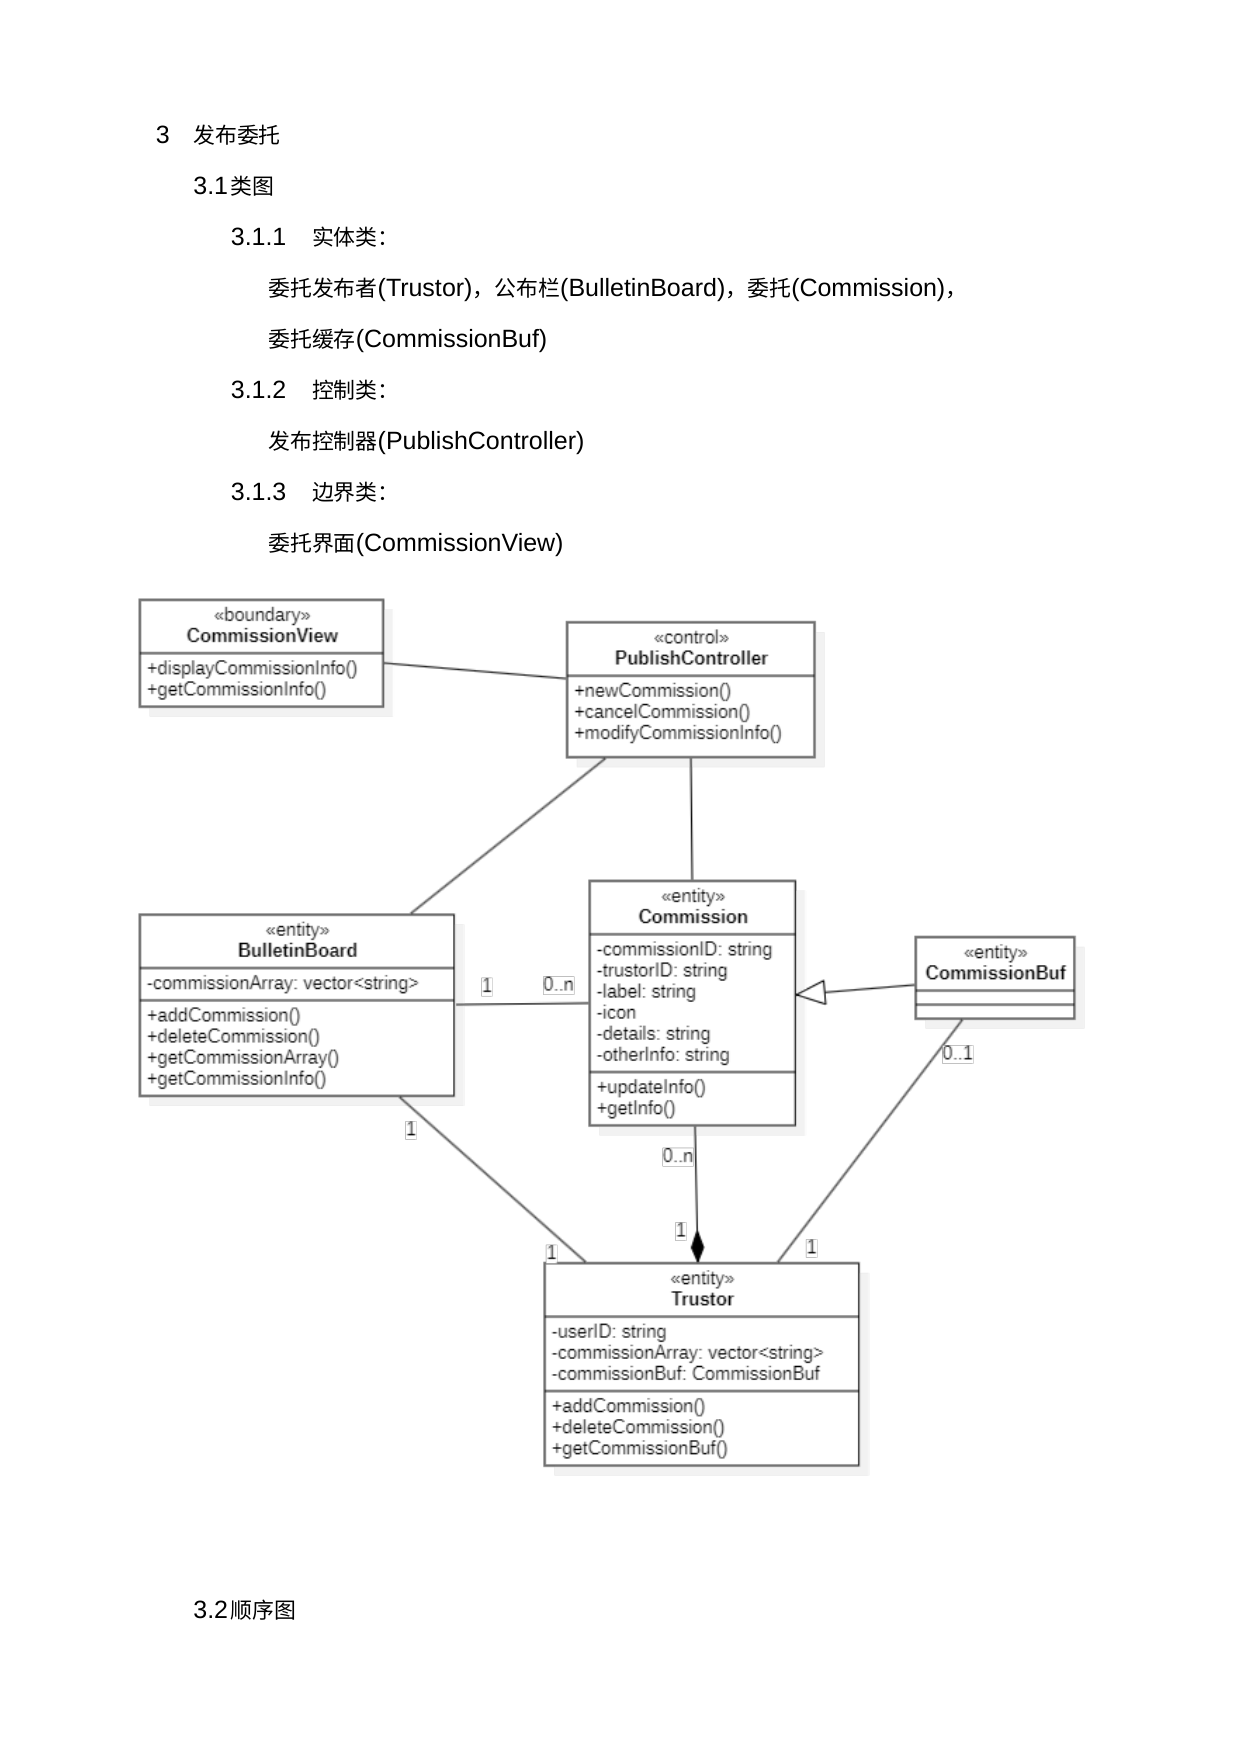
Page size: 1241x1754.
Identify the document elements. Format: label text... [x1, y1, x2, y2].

picture [126, 586, 1131, 1522]
list 边界类： [231, 475, 1122, 506]
list 委托发布者(Trustor)，公布栏(BulletinBoard)，委托(Commission)， [231, 271, 1122, 303]
list 控制类： [231, 373, 1122, 404]
list 顺序图 [193, 1593, 1122, 1624]
list 实体类： [231, 220, 1122, 252]
list 委托缓存(CommissionBuf) [231, 322, 1122, 353]
list 委托界面(CommissionView) [231, 526, 1122, 557]
list 发布控制器(PublishController) [231, 424, 1122, 455]
list 类图 [193, 169, 1122, 201]
list 发布委托 [156, 118, 1122, 150]
